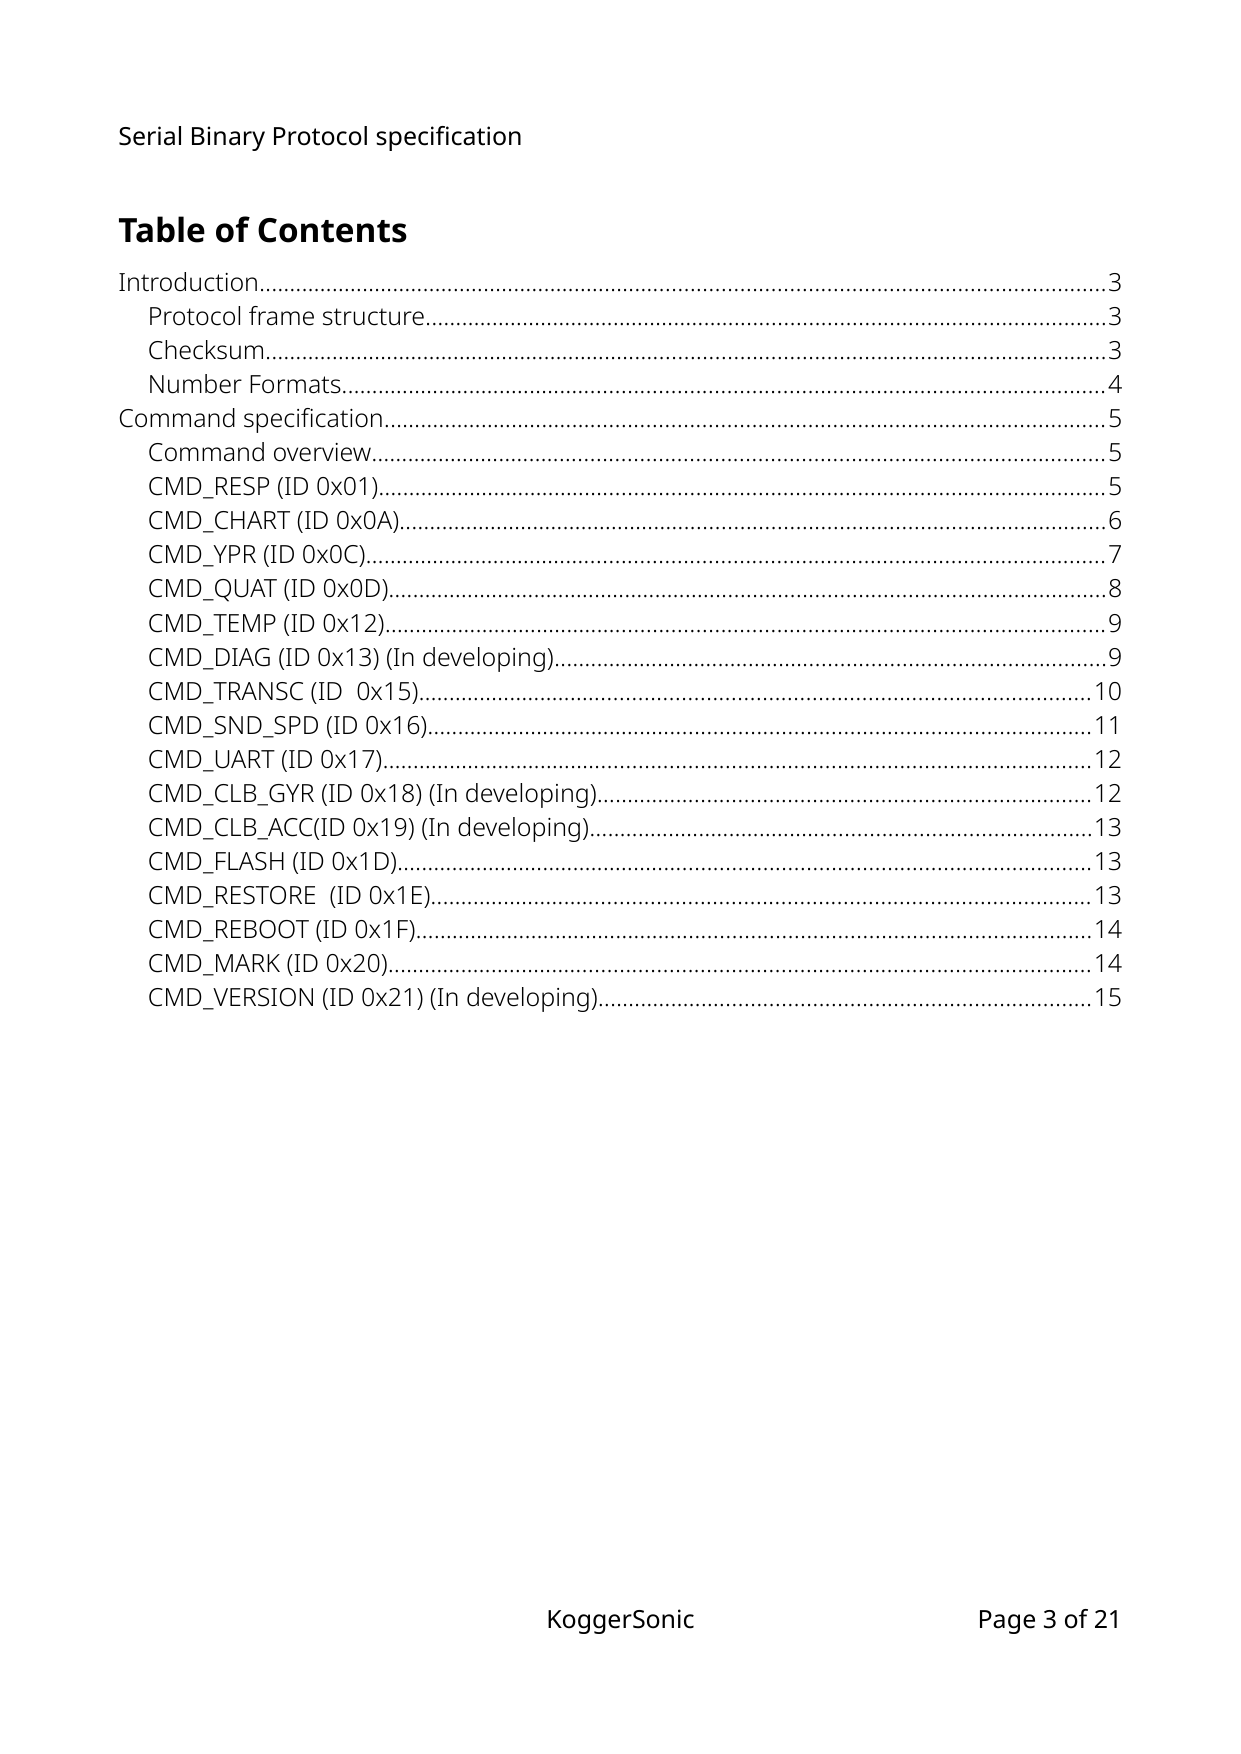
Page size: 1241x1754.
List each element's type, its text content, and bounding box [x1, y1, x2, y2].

text CMD_UART (ID 0x17) 12 [148, 741, 1122, 776]
text Command overview 5 [148, 435, 1122, 469]
text Protocol frame structure 3 [148, 299, 1122, 333]
text CMD_REBOOT (ID 0x1F) 14 [148, 912, 1122, 946]
text CMD_TEMP (ID 0x12) 9 [148, 605, 1122, 639]
text Number Formats 4 [148, 367, 1122, 401]
text CMD_CLB_GYR (ID 0x18) (In developing) 12 [148, 776, 1122, 809]
text Command specification 5 [118, 401, 1122, 435]
text CMD_RESTORE (ID 0x1E) 13 [148, 878, 1122, 912]
text CMD_FLASH (ID 0x1D) 13 [148, 844, 1122, 878]
subtitle Table of Contents [118, 207, 1122, 252]
text CMD_CLB_ACC(ID 0x19) (In developing) 13 [148, 809, 1122, 844]
text CMD_CHART (ID 0x0A) 6 [148, 503, 1122, 537]
text CMD_YPR (ID 0x0C) 7 [148, 537, 1122, 571]
text CMD_MARK (ID 0x20) 14 [148, 946, 1122, 980]
text Checksum 3 [148, 333, 1122, 367]
text Introduction 3 [118, 264, 1122, 299]
text CMD_RESP (ID 0x01) 5 [148, 469, 1122, 503]
text CMD_TRANSC (ID 0x15) 10 [148, 673, 1122, 707]
text CMD_VERSION (ID 0x21) (In developing) 15 [148, 980, 1122, 1014]
text CMD_DIAG (ID 0x13) (In developing) 9 [148, 639, 1122, 673]
text CMD_QUAT (ID 0x0D) 8 [148, 571, 1122, 605]
text CMD_SND_SPD (ID 0x16) 11 [148, 707, 1122, 741]
